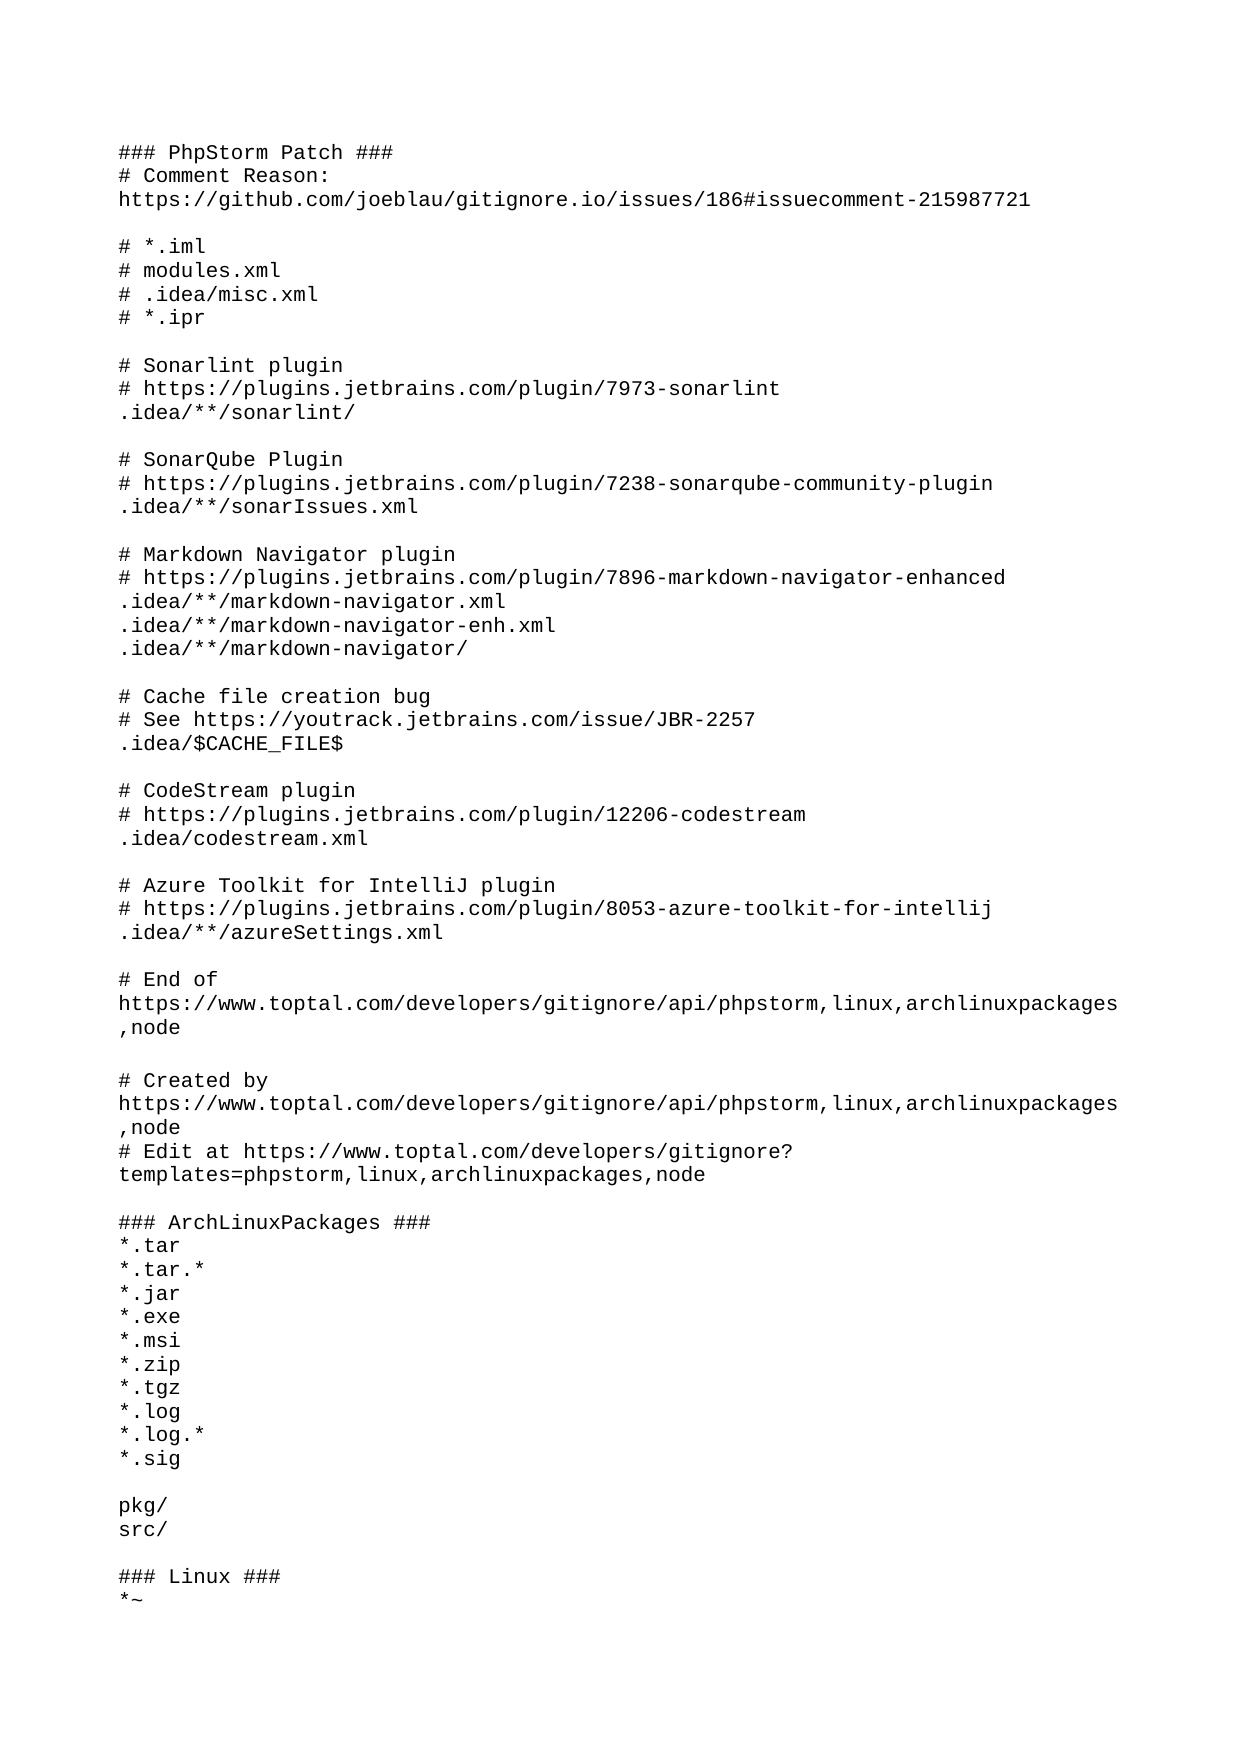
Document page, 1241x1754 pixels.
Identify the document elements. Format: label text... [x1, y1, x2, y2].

text src/ [118, 1519, 1122, 1543]
text # https://plugins.jetbrains.com/plugin/8053-azure-toolkit-for-intellij [118, 898, 1122, 922]
text # https://plugins.jetbrains.com/plugin/12206-codestream [118, 804, 1122, 827]
text .idea/**/markdown-navigator-enh.xml [118, 615, 1122, 638]
text *.msi [118, 1330, 1122, 1353]
text # SonarQube Plugin [118, 449, 1122, 473]
text # Cache file creation bug [118, 686, 1122, 709]
text *.exe [118, 1306, 1122, 1330]
text # https://plugins.jetbrains.com/plugin/7238-sonarqube-community-plugin [118, 473, 1122, 496]
text # Created by https://www.toptal.com/developers/gitignore/api/phpstorm,linux,archlinuxpackages,node [118, 1070, 1122, 1141]
text # Sonarlint plugin [118, 354, 1122, 378]
text *.tar [118, 1235, 1122, 1259]
text .idea/codestream.xml [118, 827, 1122, 851]
text *.zip [118, 1353, 1122, 1377]
text # End of https://www.toptal.com/developers/gitignore/api/phpstorm,linux,archlinuxpackages,node [118, 969, 1122, 1040]
text *.tar.* [118, 1259, 1122, 1283]
text *.log [118, 1401, 1122, 1424]
text # *.iml [118, 236, 1122, 260]
text # Edit at https://www.toptal.com/developers/gitignore?templates=phpstorm,linux,archlinuxpackages,node [118, 1141, 1122, 1188]
text # CodeStream plugin [118, 780, 1122, 804]
text ### PhpStorm Patch ### [118, 142, 1122, 165]
text # modules.xml [118, 260, 1122, 284]
text # https://plugins.jetbrains.com/plugin/7973-sonarlint [118, 378, 1122, 402]
text .idea/$CACHE_FILE$ [118, 733, 1122, 757]
text # Comment Reason: https://github.com/joeblau/gitignore.io/issues/186#issuecomment-215987721 [118, 165, 1122, 213]
text *.jar [118, 1283, 1122, 1306]
text *.sig [118, 1448, 1122, 1472]
text # https://plugins.jetbrains.com/plugin/7896-markdown-navigator-enhanced [118, 567, 1122, 591]
text ### Linux ### [118, 1566, 1122, 1590]
text # Markdown Navigator plugin [118, 544, 1122, 567]
text pkg/ [118, 1495, 1122, 1519]
text # See https://youtrack.jetbrains.com/issue/JBR-2257 [118, 709, 1122, 733]
text # .idea/misc.xml [118, 284, 1122, 307]
text ### ArchLinuxPackages ### [118, 1212, 1122, 1235]
text *~ [118, 1590, 1122, 1614]
text .idea/**/sonarlint/ [118, 402, 1122, 426]
text *.log.* [118, 1424, 1122, 1448]
text # *.ipr [118, 307, 1122, 331]
text .idea/**/markdown-navigator/ [118, 638, 1122, 662]
text # Azure Toolkit for IntelliJ plugin [118, 875, 1122, 898]
text .idea/**/sonarIssues.xml [118, 496, 1122, 520]
text .idea/**/markdown-navigator.xml [118, 591, 1122, 615]
text *.tgz [118, 1377, 1122, 1401]
text .idea/**/azureSettings.xml [118, 922, 1122, 946]
